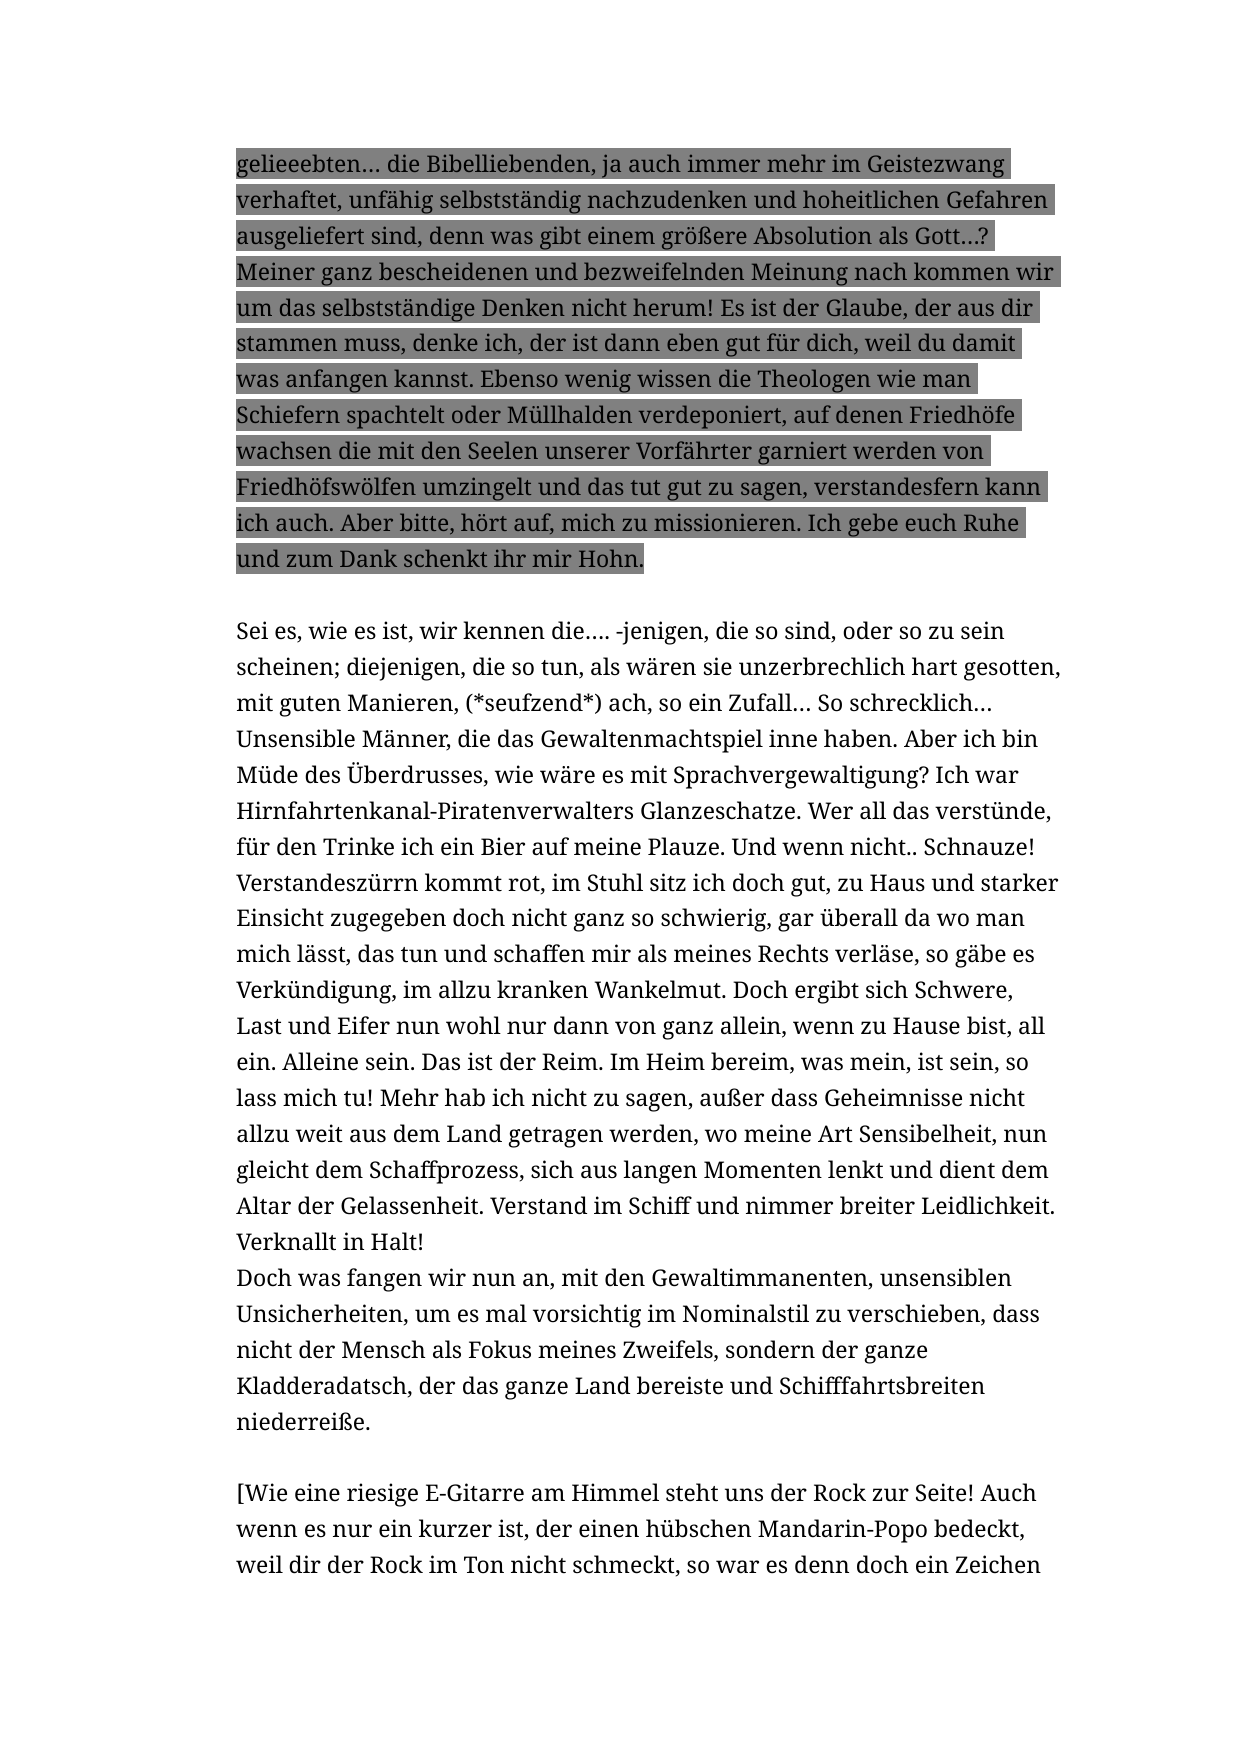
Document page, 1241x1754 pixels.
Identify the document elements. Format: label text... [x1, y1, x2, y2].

text gelieeebten… die Bibelliebenden, ja auch immer mehr im Geistezwang verhaftet, unfähig selbstständig nachzudenken und hoheitlichen Gefahren ausgeliefert sind, denn was gibt einem größere Absolution als Gott…? Meiner ganz bescheidenen und bezweifelnden Meinung nach kommen wir um das selbstständige Denken nicht herum! Es ist der Glaube, der aus dir stammen muss, denke ich, der ist dann eben gut für dich, weil du damit was anfangen kannst. Ebenso wenig wissen die Theologen wie man Schiefern spachtelt oder Müllhalden verdeponiert, auf denen Friedhöfe wachsen die mit den Seelen unserer Vorfährter garniert werden von Friedhöfswölfen umzingelt und das tut gut zu sagen, verstandesfern kann ich auch. Aber bitte, hört auf, mich zu missionieren. Ich gebe euch Ruhe und zum Dank schenkt ihr mir Hohn. [236, 148, 1063, 574]
text Doch was fangen wir nun an, mit den Gewaltimmanenten, unsensiblen Unsicherheiten, um es mal vorsichtig im Nominalstil zu verschieben, dass nicht der Mensch als Fokus meines Zweifels, sondern der ganze Kladderadatsch, der das ganze Land bereiste und Schifffahrtsbreiten niederreiße. [236, 1262, 1063, 1437]
text [Wie eine riesige E-Gitarre am Himmel steht uns der Rock zur Seite! Auch wenn es nur ein kurzer ist, der einen hübschen Mandarin-Popo bedeckt, weil dir der Rock im Ton nicht schmeckt, so war es denn doch ein Zeichen [236, 1477, 1063, 1581]
text Sei es, wie es ist, wir kennen die…. -jenigen, die so sind, oder so zu sein scheinen; diejenigen, die so tun, als wären sie unzerbrechlich hart gesotten, mit guten Manieren, (*seufzend*) ach, so ein Zufall… So schrecklich… Unsensible Männer, die das Gewaltenmachtspiel inne haben. Aber ich bin Müde des Überdrusses, wie wäre es mit Sprachvergewaltigung? Ich war Hirnfahrtenkanal-Piratenverwalters Glanzeschatze. Wer all das verstünde, für den Trinke ich ein Bier auf meine Plauze. Und wenn nicht.. Schnauze! Verstandeszürrn kommt rot, im Stuhl sitz ich doch gut, zu Haus und starker Einsicht zugegeben doch nicht ganz so schwierig, gar überall da wo man mich lässt, das tun und schaffen mir als meines Rechts verläse, so gäbe es Verkündigung, im allzu kranken Wankelmut. Doch ergibt sich Schwere, Last und Eifer nun wohl nur dann von ganz allein, wenn zu Hause bist, all ein. Alleine sein. Das ist der Reim. Im Heim bereim, was mein, ist sein, so lass mich tu! Mehr hab ich nicht zu sagen, außer dass Geheimnisse nicht allzu weit aus dem Land getragen werden, wo meine Art Sensibelheit, nun gleicht dem Schaffprozess, sich aus langen Momenten lenkt und dient dem Altar der Gelassenheit. Verstand im Schiff und nimmer breiter Leidlichkeit. Verknallt in Halt! [236, 615, 1063, 1257]
